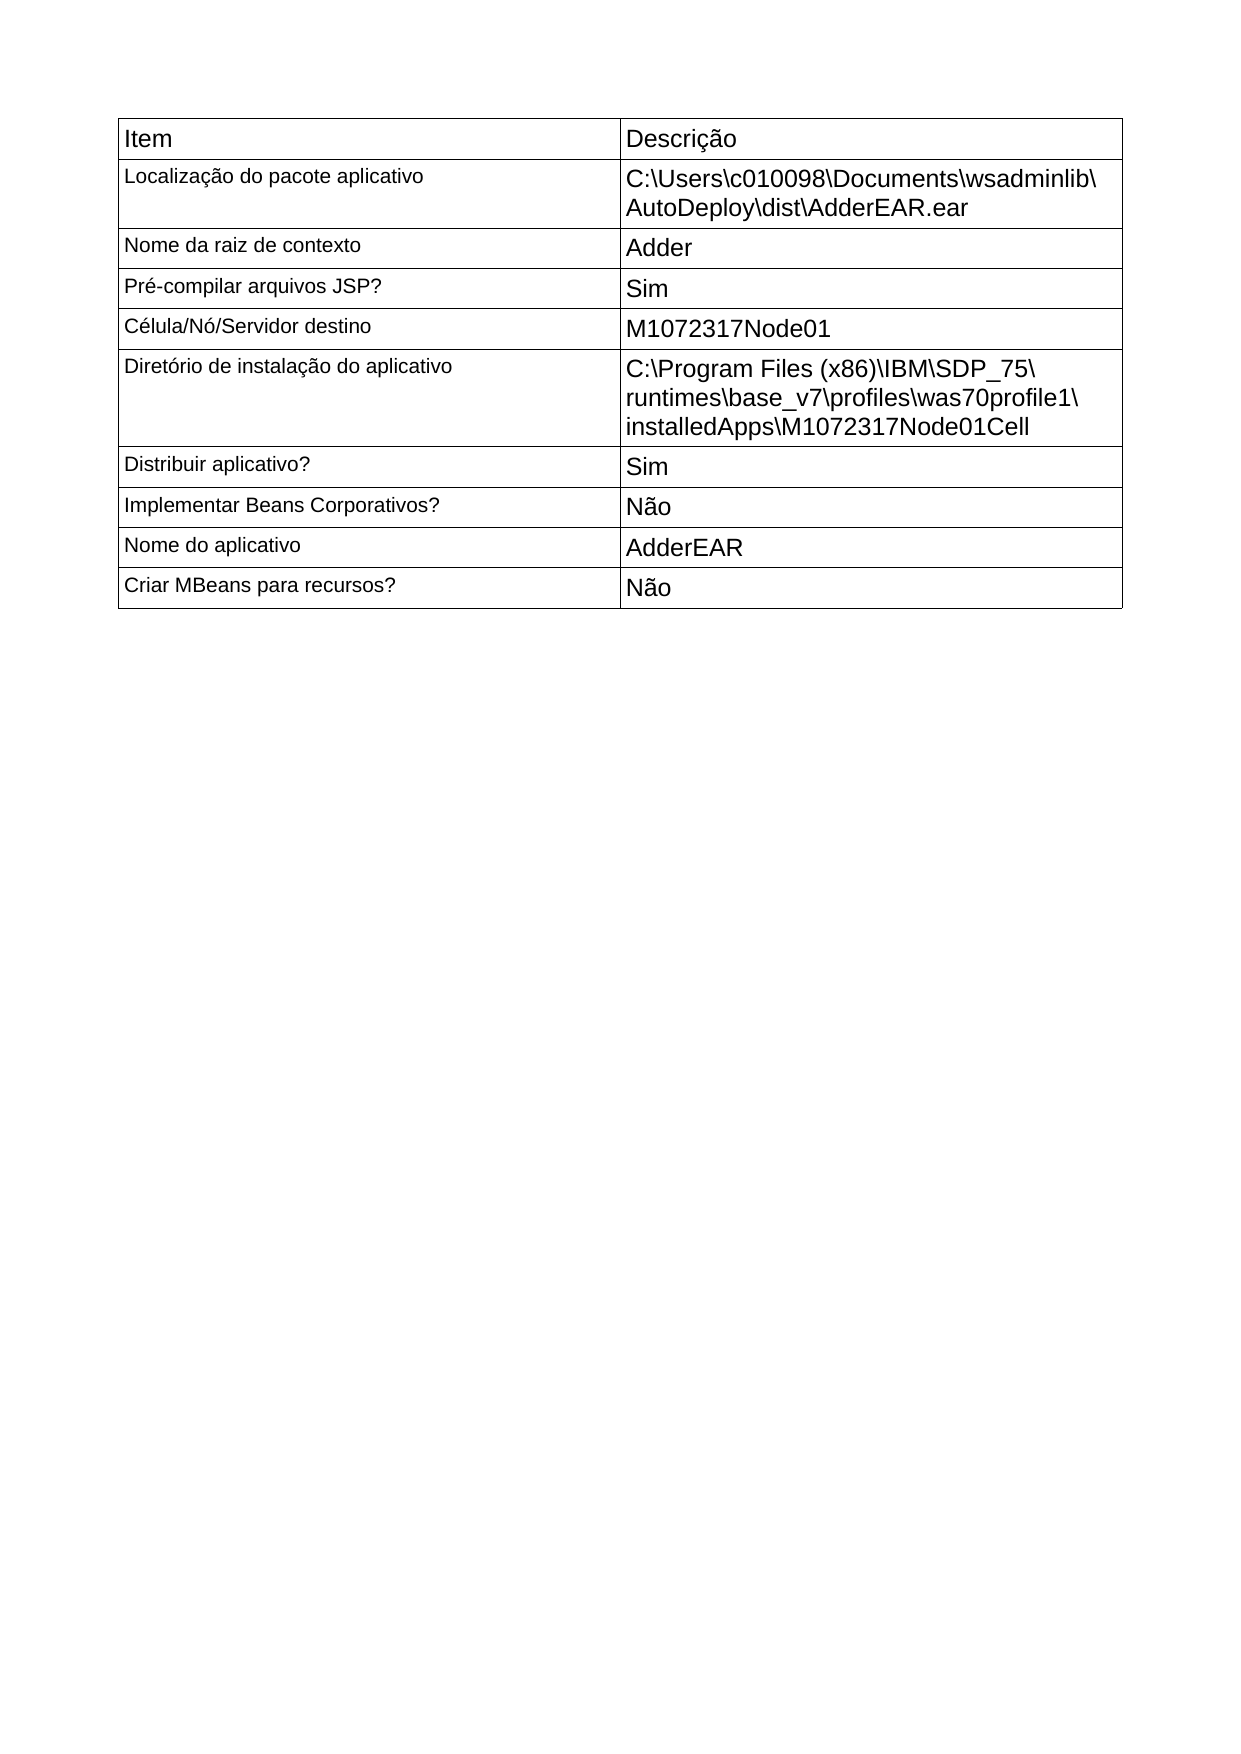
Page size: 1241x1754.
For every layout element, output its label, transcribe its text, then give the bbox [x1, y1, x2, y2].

table_cell Localização do pacote aplicativo [119, 160, 620, 227]
table_cell Distribuir aplicativo? [119, 447, 620, 487]
table_cell AdderEAR [621, 528, 1122, 567]
table_cell Criar MBeans para recursos? [119, 568, 620, 607]
table_cell Adder [621, 229, 1122, 268]
table_header Descrição [621, 119, 1122, 158]
table_cell Pré-compilar arquivos JSP? [119, 269, 620, 308]
table_cell M1072317Node01 [621, 309, 1122, 348]
table_cell Não [621, 568, 1122, 607]
table_cell C:\Program Files (x86)\IBM\SDP_75\runtimes\base_v7\profiles\was70profile1\installedApps\M1072317Node01Cell [621, 350, 1122, 446]
table_cell Nome do aplicativo [119, 528, 620, 567]
table_cell Nome da raiz de contexto [119, 229, 620, 268]
table_cell Sim [621, 447, 1122, 487]
table_header Item [119, 119, 620, 158]
table_cell Diretório de instalação do aplicativo [119, 350, 620, 446]
table_cell Implementar Beans Corporativos? [119, 488, 620, 527]
table_cell Sim [621, 269, 1122, 308]
table_cell Não [621, 488, 1122, 527]
table_cell C:\Users\c010098\Documents\wsadminlib\AutoDeploy\dist\AdderEAR.ear [621, 160, 1122, 227]
table_cell Célula/Nó/Servidor destino [119, 309, 620, 348]
